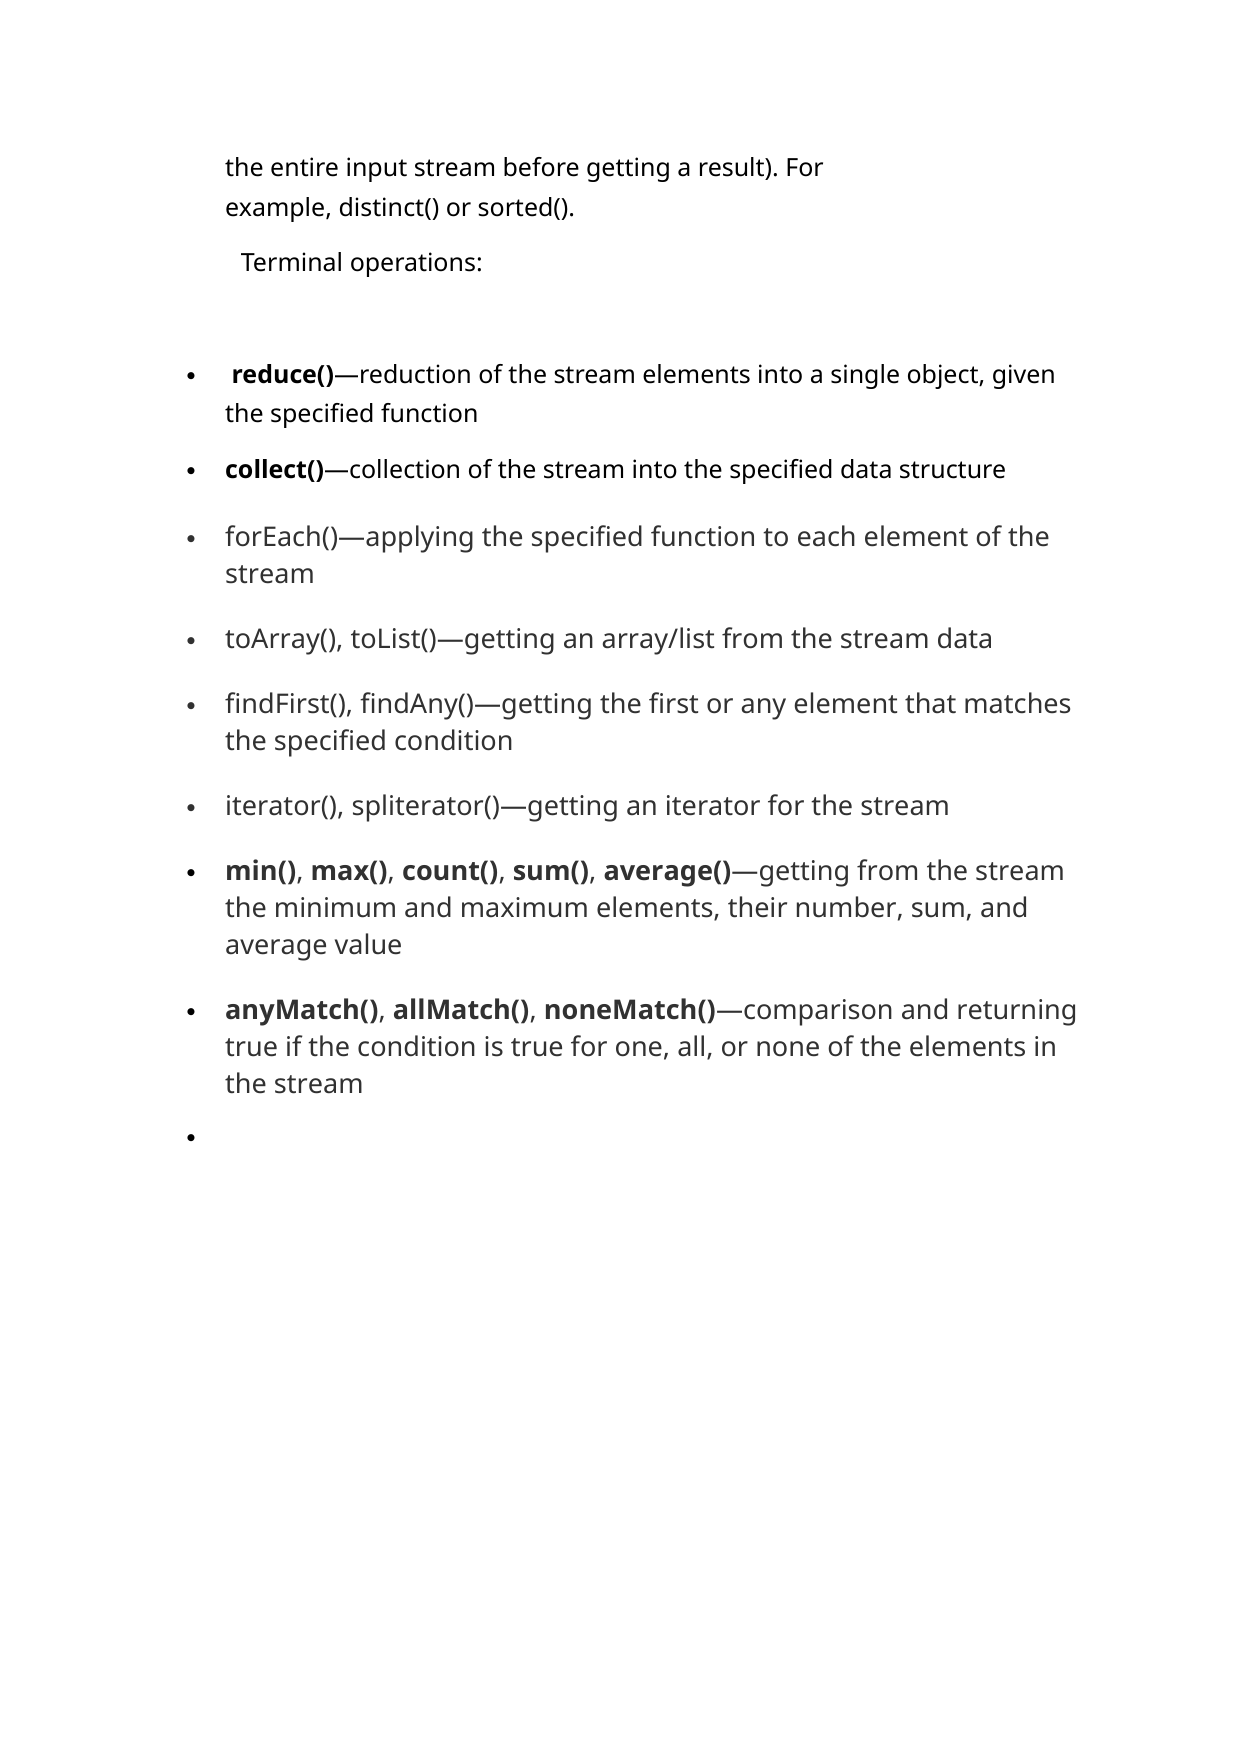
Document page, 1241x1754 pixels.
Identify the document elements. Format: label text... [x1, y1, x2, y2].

list findFirst(), findAny()—getting the first or any element that matches the specified condition [187, 685, 1090, 758]
text Terminal operations: [150, 245, 1090, 279]
list iterator(), spliterator()—getting an iterator for the stream [187, 787, 1090, 823]
list forEach()—applying the specified function to each element of the stream [187, 518, 1090, 592]
list toArray(), toList()—getting an array/list from the stream data [187, 620, 1090, 657]
list collect()—collection of the stream into the specified data structure [187, 452, 1090, 486]
list min(), max(), count(), sum(), average()—getting from the stream the minimum and maximum elements, their number, sum, and average value [187, 852, 1090, 962]
list anyMatch(), allMatch(), noneMatch()—comparison and returning true if the condition is true for one, all, or none of the elements in the stream [187, 990, 1090, 1101]
list reduce()—reduction of the stream elements into a single object, given the specified function [187, 357, 1090, 430]
text the entire input stream before getting a result). For example, distinct() or sorted(). [225, 150, 1090, 223]
